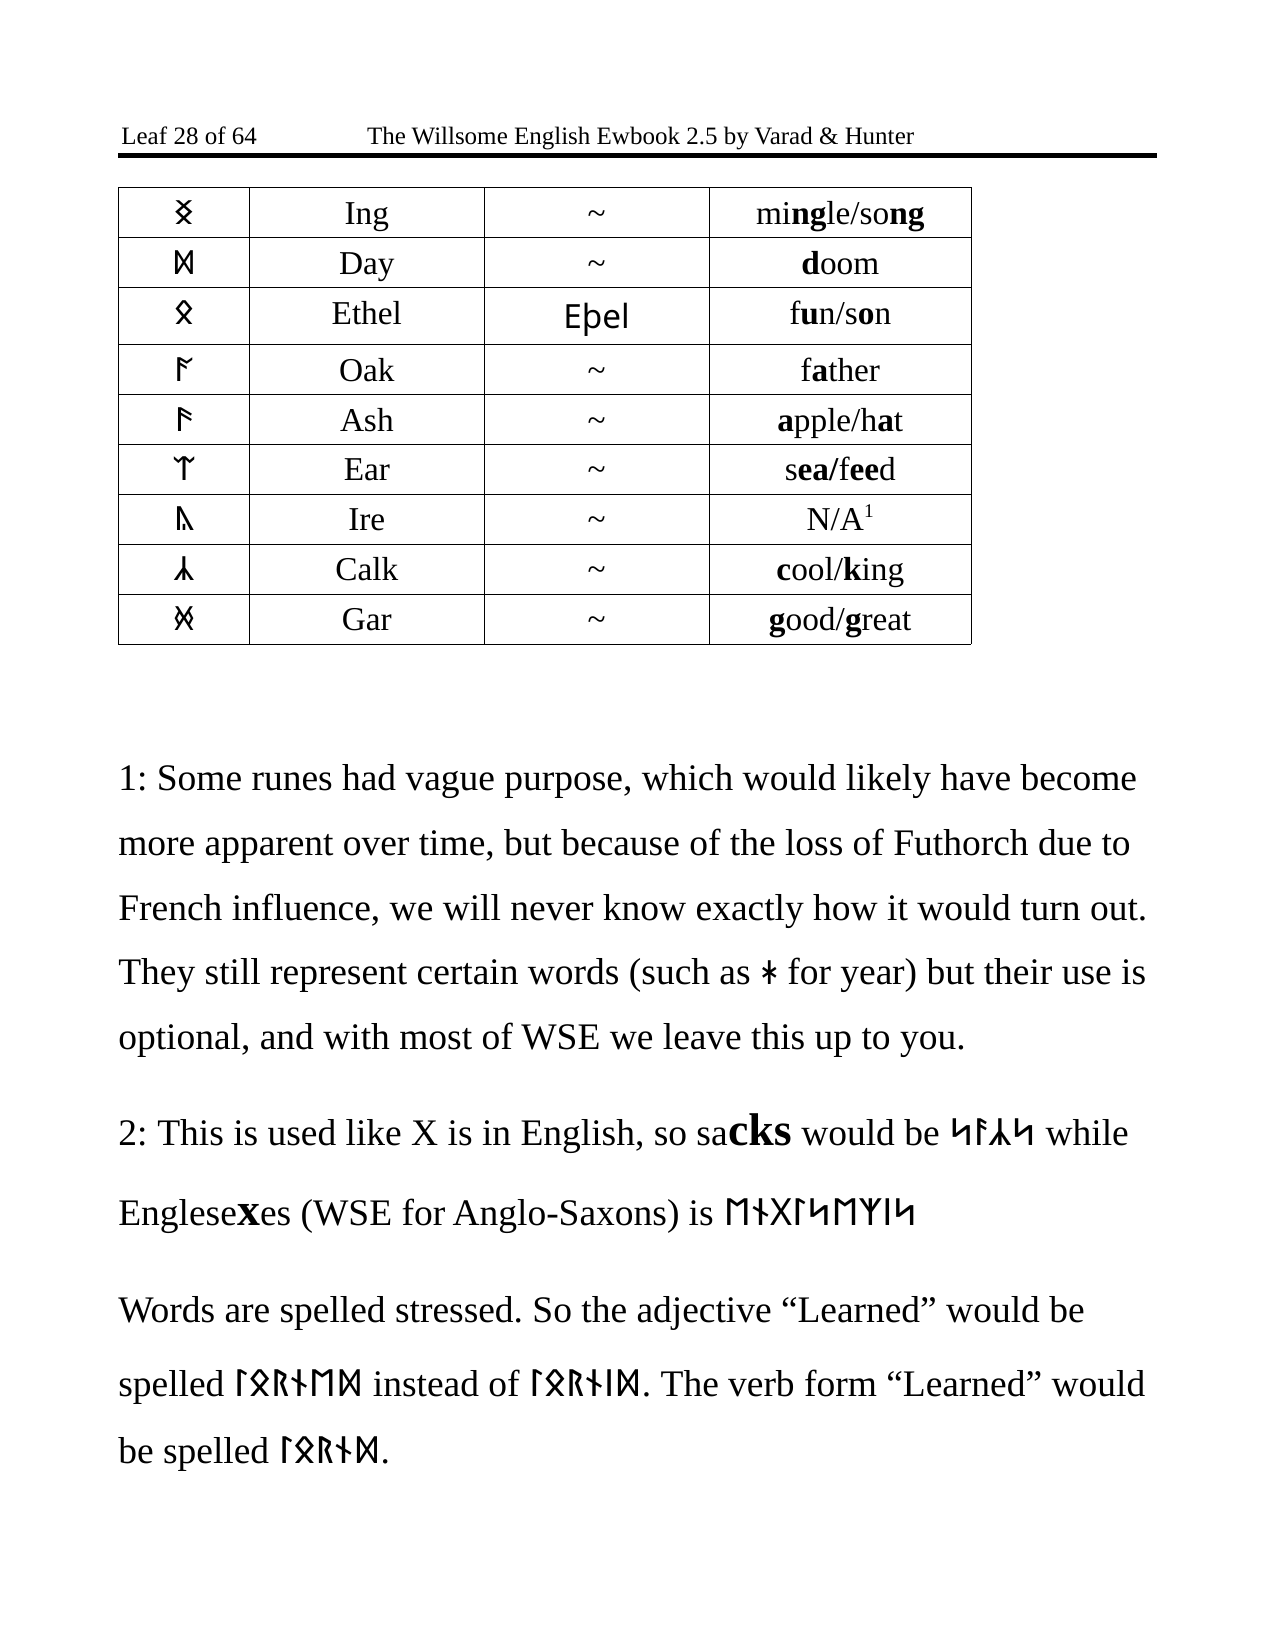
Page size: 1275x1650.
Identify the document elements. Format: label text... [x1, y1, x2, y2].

table_cell sea/feed [710, 445, 971, 494]
text 1: Some runes had vague purpose, which would likely have become more apparent over time, but because of the loss of Futhorch due to French influence, we will never know exactly how it would turn out. They still represent certain words (such as ᛡ for year) but their use is optional, and with most of WSE we leave this up to you. [118, 756, 1157, 1058]
table_cell ~ [485, 345, 709, 394]
table_cell Ear [250, 445, 484, 494]
table_cell ᛣ [119, 545, 249, 593]
table_cell good/great [710, 595, 971, 643]
table_cell ᛠ [119, 445, 249, 494]
table_cell apple/hat [710, 395, 971, 444]
table_cell cool/king [710, 545, 971, 593]
table_cell mingle/song [710, 188, 971, 237]
table_cell ᛞ [119, 238, 249, 287]
table_cell doom [710, 238, 971, 287]
table_cell Ash [250, 395, 484, 444]
table_cell ᚪ [119, 345, 249, 394]
table_cell Eþel [485, 288, 709, 344]
table_cell ~ [485, 238, 709, 287]
table_cell ~ [485, 545, 709, 593]
table_cell ~ [485, 188, 709, 237]
table_cell ~ [485, 595, 709, 643]
table_cell ~ [485, 395, 709, 444]
table_cell Gar [250, 595, 484, 643]
table_cell Ire [250, 495, 484, 544]
text 2: This is used like X is in English, so sacks would be ᛋᚨᛣᛋ while Englesexes (WSE for Anglo-Saxons) is ᛖᚾᚷᛚᛋᛖᛉᛁᛋ [118, 1103, 1157, 1237]
table_cell ~ [485, 445, 709, 494]
table_cell Day [250, 238, 484, 287]
table_cell ᛟ [119, 288, 249, 344]
table_cell ᚫ [119, 395, 249, 444]
table_cell fun/son [710, 288, 971, 344]
table_cell Calk [250, 545, 484, 593]
text Words are spelled stressed. So the adjective “Learned” would be spelled ᛚᛟᚱᚾᛖᛞ instead of ᛚᛟᚱᚾᛁᛞ. The verb form “Learned” would be spelled ᛚᛟᚱᚾᛞ. [118, 1287, 1157, 1472]
table_cell ᚸ [119, 595, 249, 643]
table_cell ᛝ [119, 188, 249, 237]
table_cell ᚣ [119, 495, 249, 544]
table_cell N/A1 [710, 495, 971, 544]
table_cell Ethel [250, 288, 484, 344]
table_cell ~ [485, 495, 709, 544]
table_cell Ing [250, 188, 484, 237]
table_cell father [710, 345, 971, 394]
table_cell Oak [250, 345, 484, 394]
